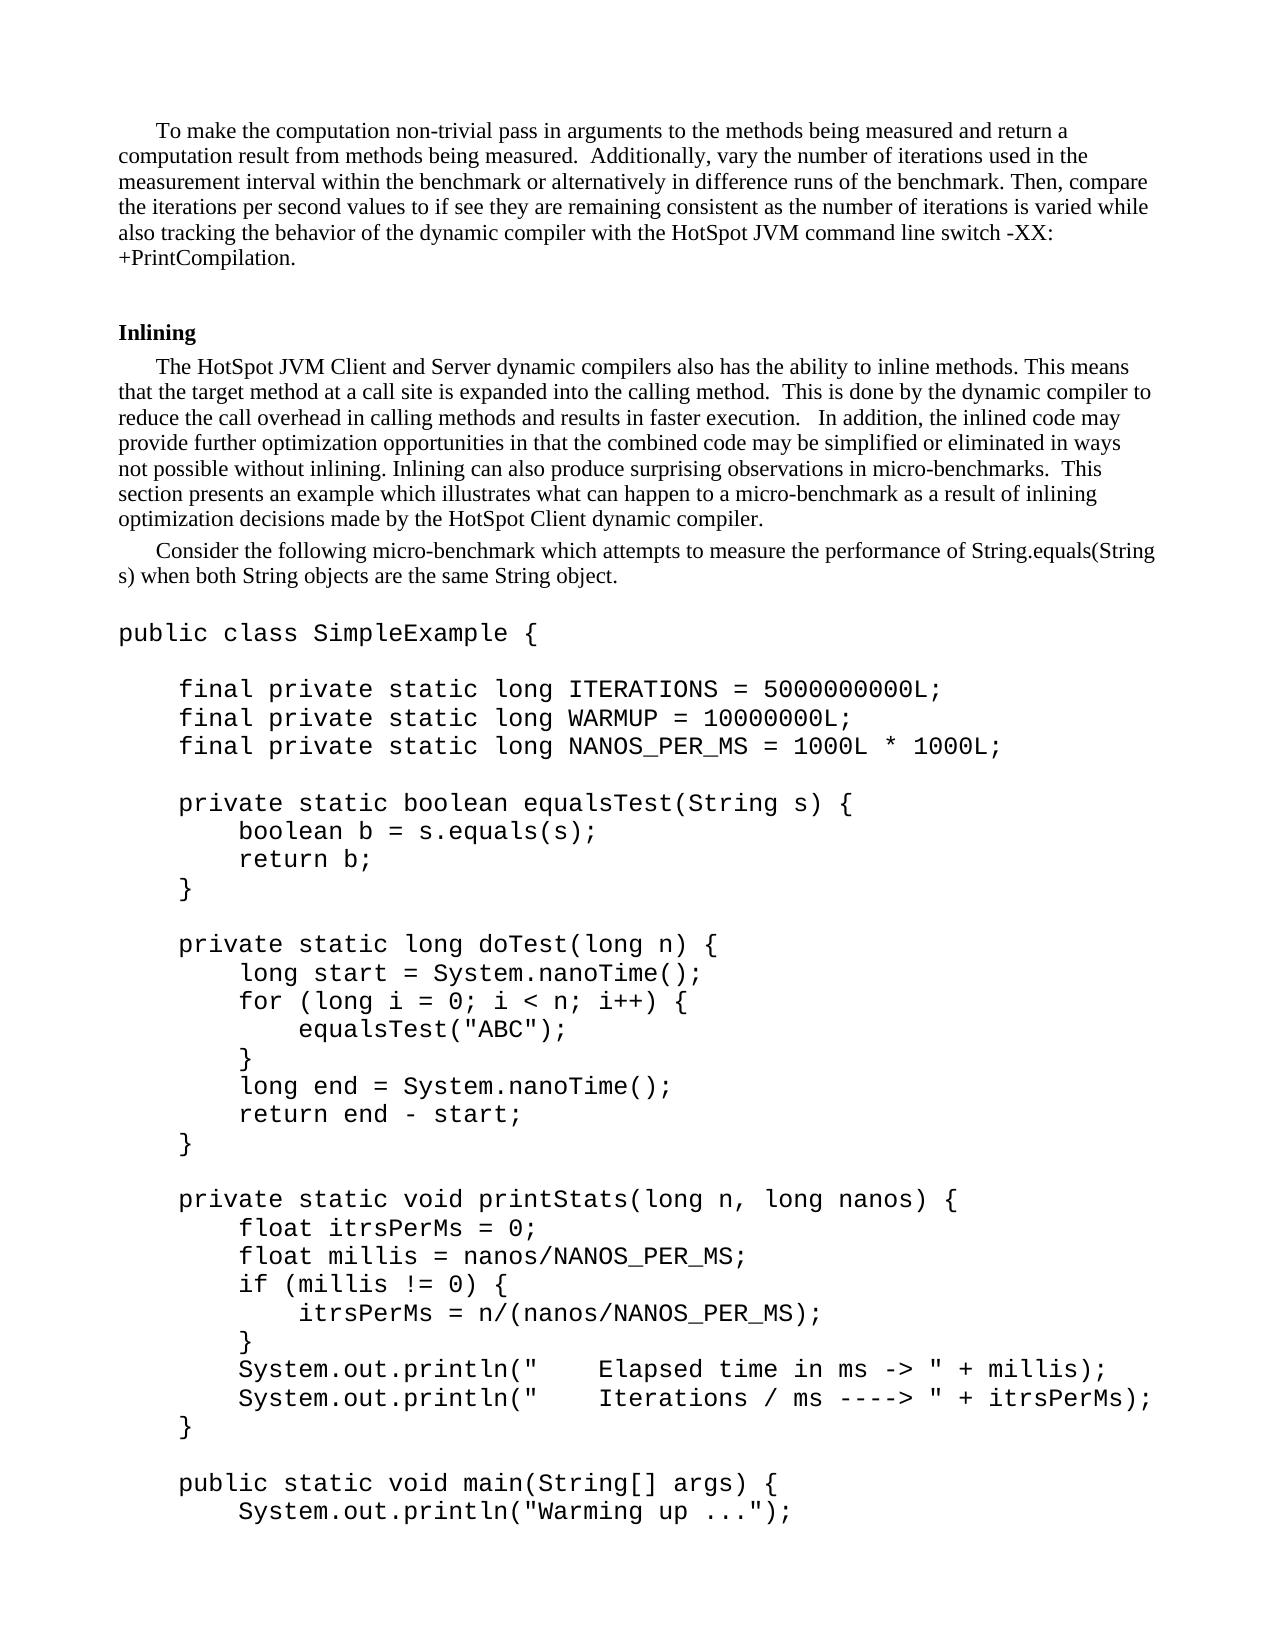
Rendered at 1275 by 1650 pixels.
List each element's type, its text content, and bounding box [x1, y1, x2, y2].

text long start = System.nanoTime(); [118, 960, 1157, 988]
text return end - start; [118, 1102, 1157, 1130]
text final private static long WARMUP = 10000000L; [118, 705, 1157, 733]
text public class SimpleExample { [118, 618, 1157, 648]
text long end = System.nanoTime(); [118, 1073, 1157, 1102]
text final private static long ITERATIONS = 5000000000L; [118, 677, 1157, 705]
text Inlining [118, 314, 1157, 346]
text System.out.println("Warming up ..."); [118, 1498, 1157, 1527]
text } [118, 1328, 1157, 1357]
text private static boolean equalsTest(String s) { [118, 790, 1157, 818]
text public static void main(String[] args) { [118, 1470, 1157, 1498]
text The HotSpot JVM Client and Server dynamic compilers also has the ability to inline methods. This means that the target method at a call site is expanded into the calling method. This is done by the dynamic compiler to reduce the call overhead in calling methods and results in faster execution. In addition, the inlined code may provide further optimization opportunities in that the combined code may be simplified or eliminated in ways not possible without inlining. Inlining can also produce surprising observations in micro-benchmarks. This section presents an example which illustrates what can happen to a micro-benchmark as a result of inlining optimization decisions made by the HotSpot Client dynamic compiler. [118, 354, 1157, 532]
text } [118, 1130, 1157, 1158]
text final private static long NANOS_PER_MS = 1000L * 1000L; [118, 733, 1157, 762]
text float millis = nanos/NANOS_PER_MS; [118, 1243, 1157, 1272]
text equalsTest("ABC"); [118, 1017, 1157, 1045]
text } [118, 875, 1157, 903]
text float itrsPerMs = 0; [118, 1215, 1157, 1243]
text private static void printStats(long n, long nanos) { [118, 1187, 1157, 1215]
text return b; [118, 847, 1157, 875]
text } [118, 1413, 1157, 1442]
text itrsPerMs = n/(nanos/NANOS_PER_MS); [118, 1300, 1157, 1328]
text if (millis != 0) { [118, 1272, 1157, 1300]
text for (long i = 0; i < n; i++) { [118, 988, 1157, 1017]
text private static long doTest(long n) { [118, 932, 1157, 960]
text To make the computation non-trivial pass in arguments to the methods being measured and return a computation result from methods being measured. Additionally, vary the number of iterations used in the measurement interval within the benchmark or alternatively in difference runs of the benchmark. Then, compare the iterations per second values to if see they are remaining consistent as the number of iterations is varied while also tracking the behavior of the dynamic compiler with the HotSpot JVM command line switch -XX:+PrintCompilation. [118, 118, 1157, 271]
text System.out.println(" Iterations / ms ----> " + itrsPerMs); [118, 1385, 1157, 1413]
text } [118, 1045, 1157, 1073]
text boolean b = s.equals(s); [118, 818, 1157, 847]
text System.out.println(" Elapsed time in ms -> " + millis); [118, 1357, 1157, 1385]
text Consider the following micro-benchmark which attempts to measure the performance of String.equals(String s) when both String objects are the same String object. [118, 538, 1157, 589]
